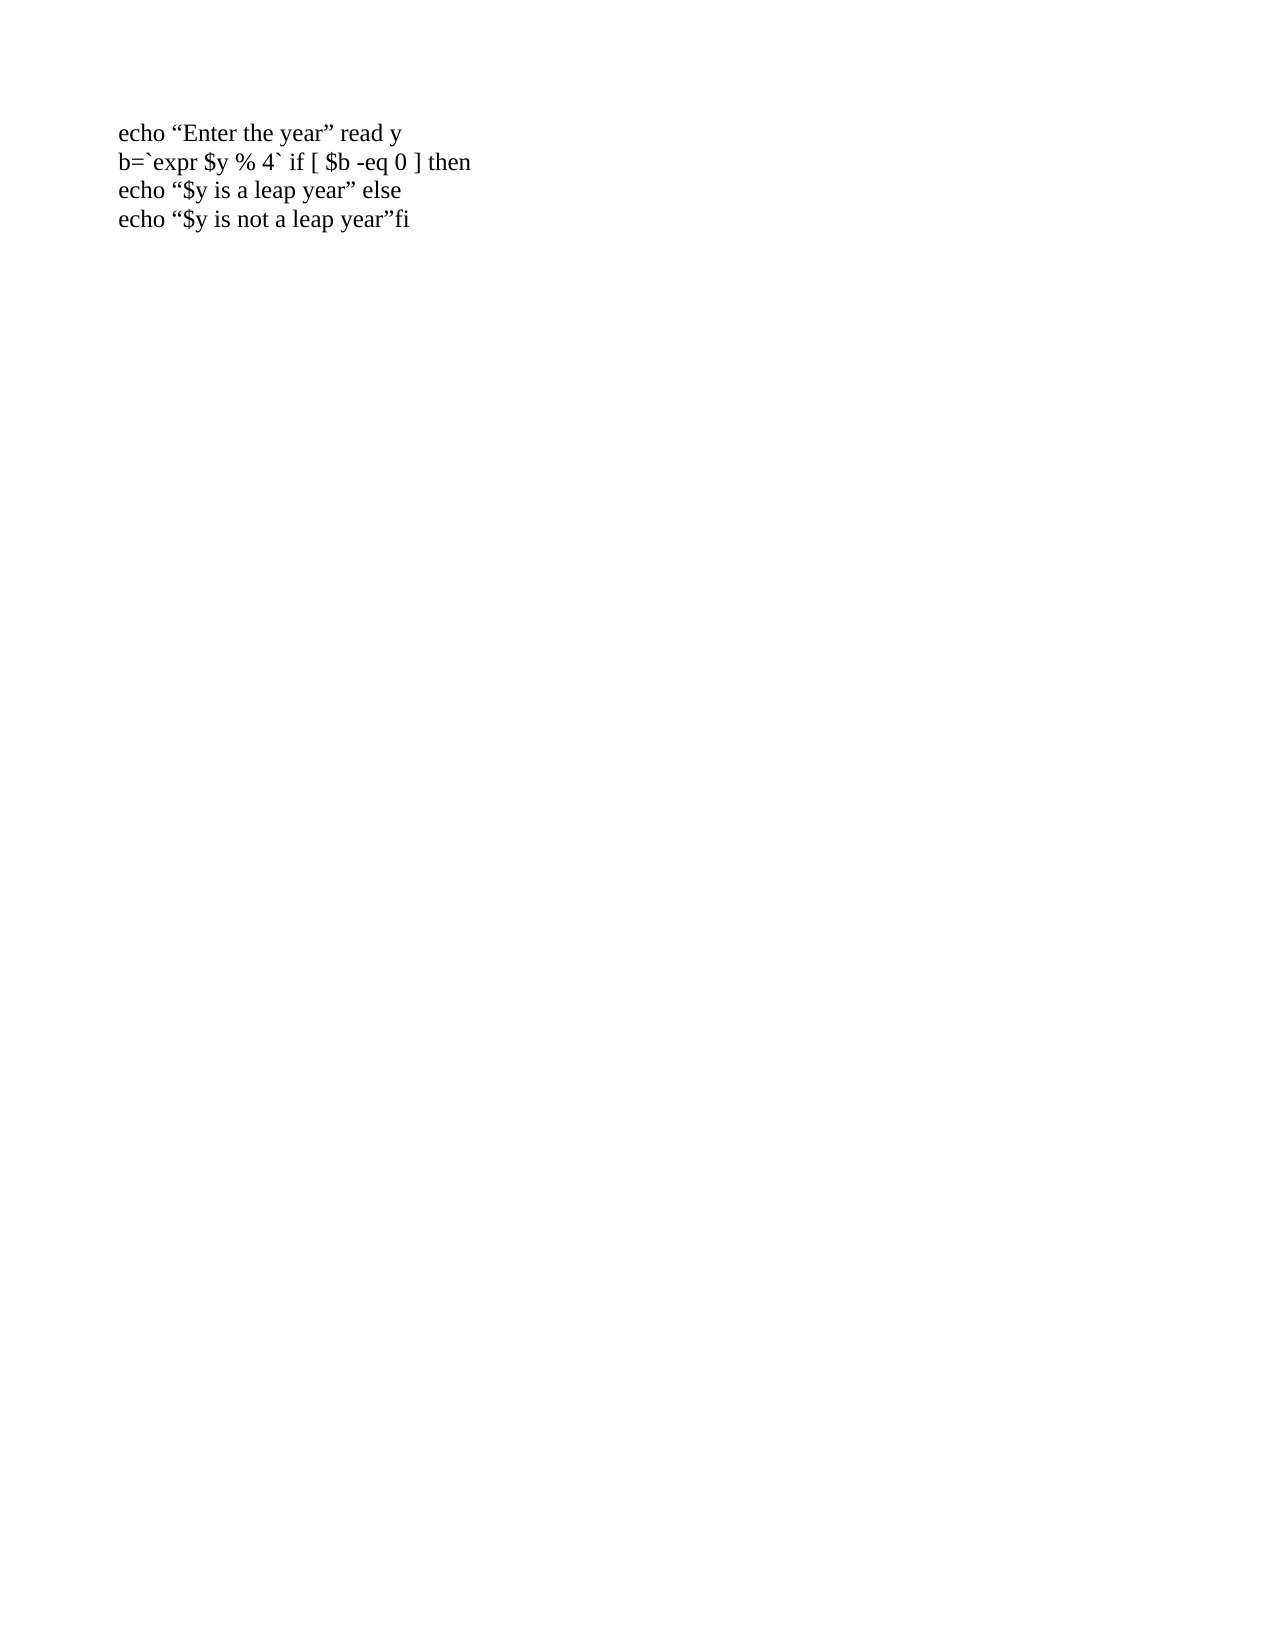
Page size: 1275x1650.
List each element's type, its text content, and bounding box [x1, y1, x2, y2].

text echo “$y is a leap year” else [118, 176, 1157, 204]
text b=`expr $y % 4` if [ $b -eq 0 ] then [118, 147, 1157, 176]
text echo “Enter the year” read y [118, 118, 1157, 147]
text echo “$y is not a leap year”fi [118, 204, 1157, 233]
